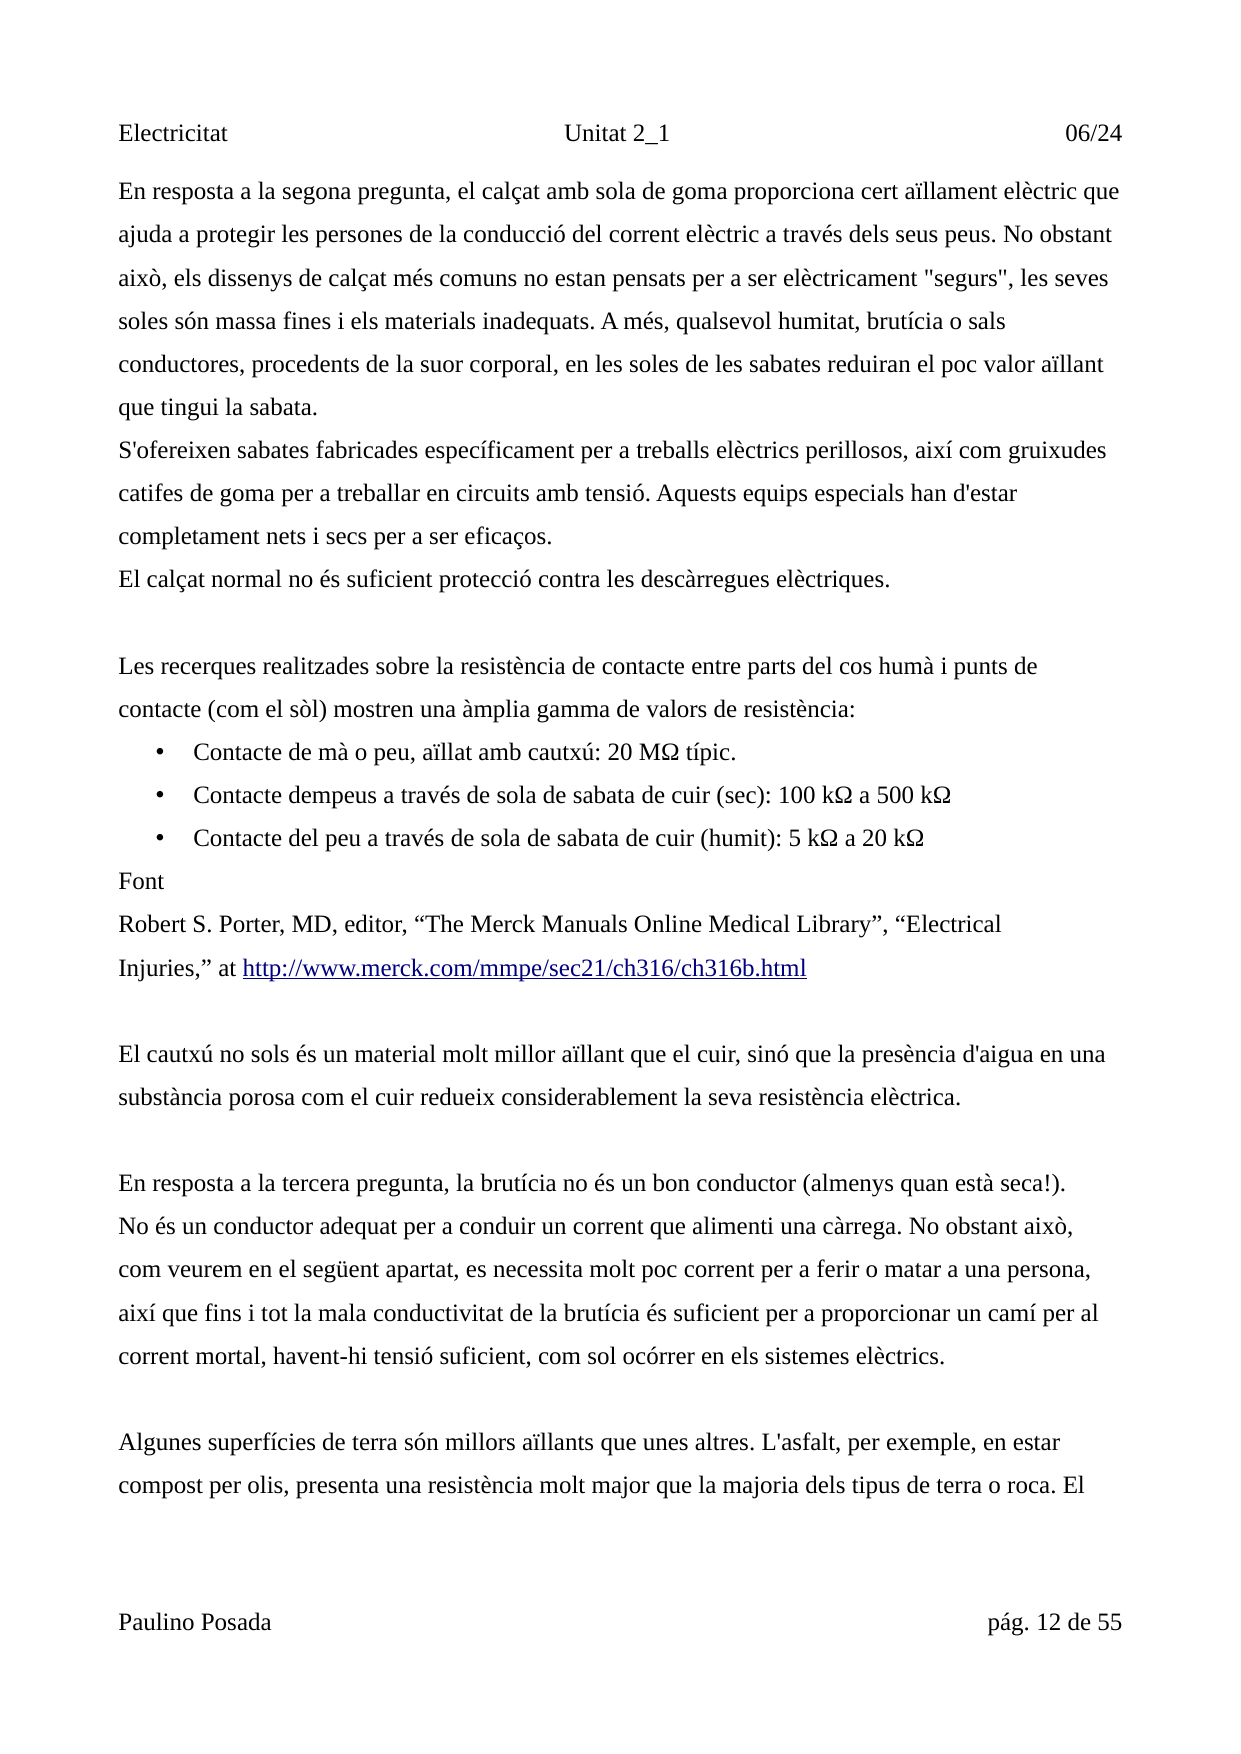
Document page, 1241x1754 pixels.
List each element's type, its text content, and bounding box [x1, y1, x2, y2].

text Les recerques realitzades sobre la resistència de contacte entre parts del cos humà i punts de contacte (com el sòl) mostren una àmplia gamma de valors de resistència: [118, 651, 1122, 723]
text Algunes superfícies de terra són millors aïllants que unes altres. L'asfalt, per exemple, en estar compost per olis, presenta una resistència molt major que la majoria dels tipus de terra o roca. El [118, 1427, 1122, 1499]
list Contacte dempeus a través de sola de sabata de cuir (sec): 100 kΩ a 500 kΩ [156, 780, 1122, 809]
text Robert S. Porter, MD, editor, “The Merck Manuals Online Medical Library”, “Electrical [118, 909, 1122, 938]
text S'ofereixen sabates fabricades específicament per a treballs elèctrics perillosos, així com gruixudes catifes de goma per a treballar en circuits amb tensió. Aquests equips especials han d'estar completament nets i secs per a ser eficaços. [118, 435, 1122, 550]
text El cautxú no sols és un material molt millor aïllant que el cuir, sinó que la presència d'aigua en una substància porosa com el cuir redueix considerablement la seva resistència elèctrica. [118, 1039, 1122, 1111]
text El calçat normal no és suficient protecció contra les descàrregues elèctriques. [118, 564, 1122, 593]
text Injuries,” at http://www.merck.com/mmpe/sec21/ch316/ch316b.html [118, 953, 1122, 981]
text En resposta a la segona pregunta, el calçat amb sola de goma proporciona cert aïllament elèctric que ajuda a protegir les persones de la conducció del corrent elèctric a través dels seus peus. No obstant això, els dissenys de calçat més comuns no estan pensats per a ser elèctricament "segurs", les seves soles són massa fines i els materials inadequats. A més, qualsevol humitat, brutícia o sals conductores, procedents de la suor corporal, en les soles de les sabates reduiran el poc valor aïllant que tingui la sabata. [118, 176, 1122, 421]
list Contacte de mà o peu, aïllat amb cautxú: 20 MΩ típic. [156, 737, 1122, 766]
text En resposta a la tercera pregunta, la brutícia no és un bon conductor (almenys quan està seca!). [118, 1168, 1122, 1197]
text No és un conductor adequat per a conduir un corrent que alimenti una càrrega. No obstant això, com veurem en el següent apartat, es necessita molt poc corrent per a ferir o matar a una persona, així que fins i tot la mala conductivitat de la brutícia és suficient per a proporcionar un camí per al corrent mortal, havent-hi tensió suficient, com sol ocórrer en els sistemes elèctrics. [118, 1211, 1122, 1369]
text Font [118, 866, 1122, 895]
list Contacte del peu a través de sola de sabata de cuir (humit): 5 kΩ a 20 kΩ [156, 823, 1122, 852]
